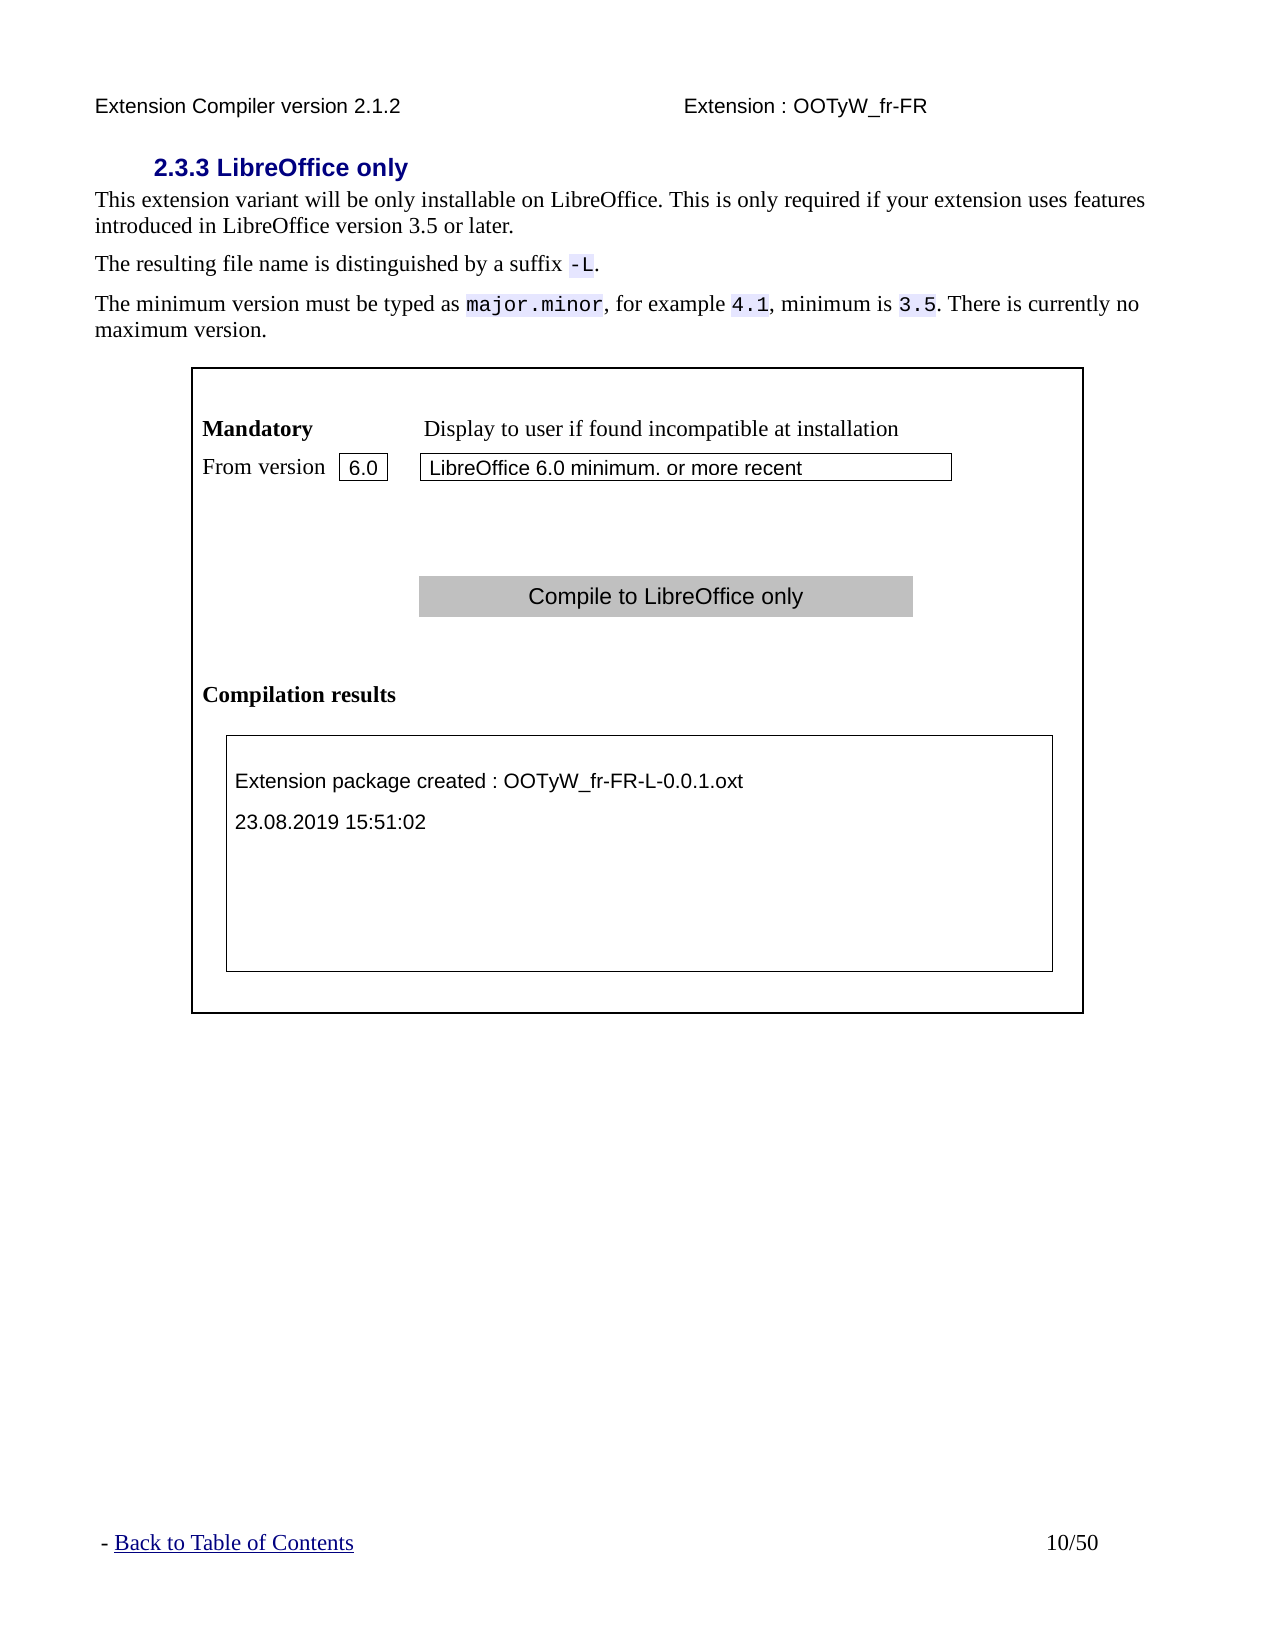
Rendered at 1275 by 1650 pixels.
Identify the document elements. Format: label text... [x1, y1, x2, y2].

text The resulting file name is distinguished by a suffix -L. [94, 251, 1181, 278]
text [388, 454, 420, 480]
text Compilation results [202, 682, 1073, 708]
text The minimum version must be typed as major.minor, for example 4.1, minimum is 3.5. There is currently no maximum version. [94, 290, 1181, 343]
text This extension variant will be only installable on LibreOffice. This is only required if your extension uses features introduced in LibreOffice version 3.5 or later. [94, 187, 1181, 238]
subtitle LibreOffice only [153, 153, 1181, 181]
text From version [202, 454, 339, 480]
text Mandatory Display to user if found incompatible at installation [202, 416, 1073, 442]
text [952, 454, 1073, 480]
